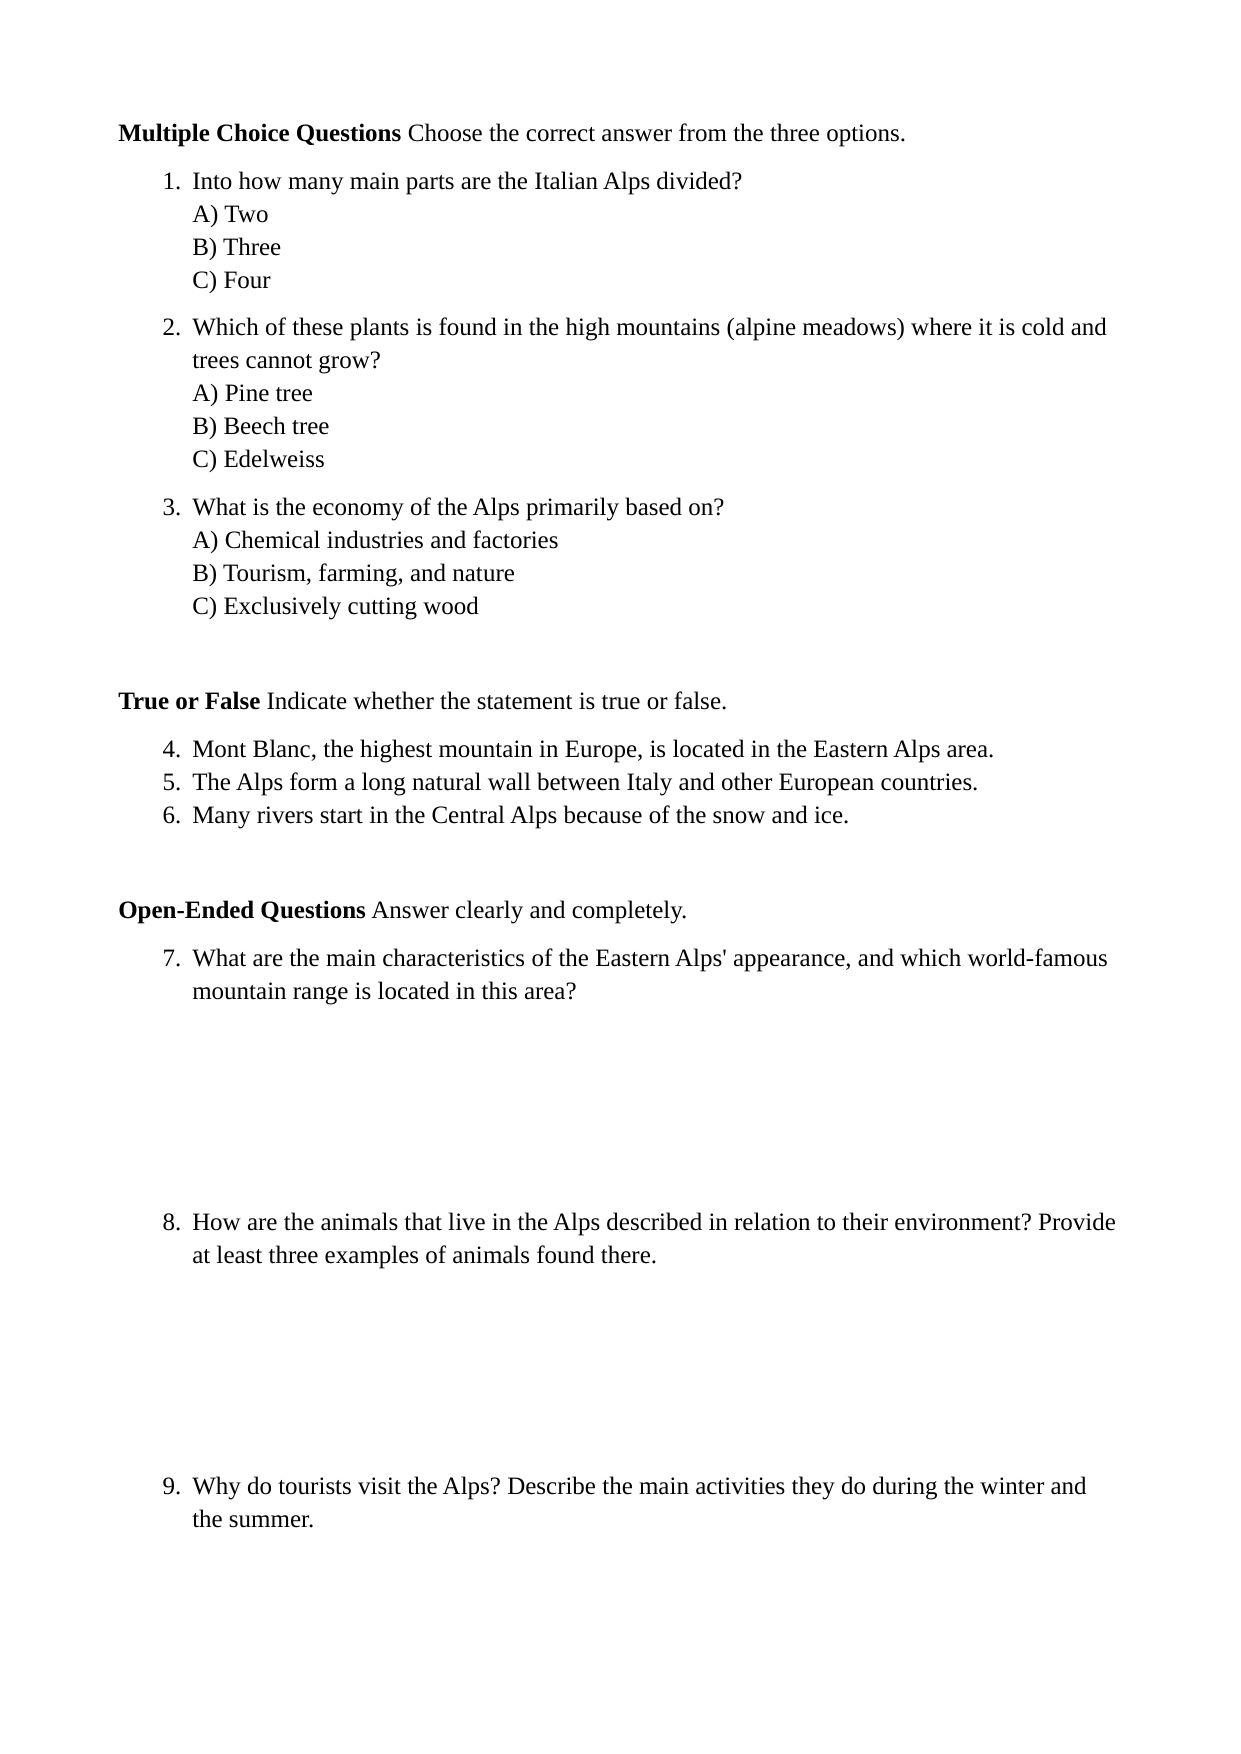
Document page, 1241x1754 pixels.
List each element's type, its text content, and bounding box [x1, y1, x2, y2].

list What are the main characteristics of the Eastern Alps' appearance, and which world-famous mountain range is located in this area? [162, 943, 1122, 1203]
list How are the animals that live in the Alps described in relation to their environment? Provide at least three examples of animals found there. [162, 1207, 1122, 1467]
list Mont Blanc, the highest mountain in Europe, is located in the Eastern Alps area. [162, 734, 1122, 763]
list Why do tourists visit the Alps? Describe the main activities they do during the winter and the summer. [162, 1471, 1122, 1632]
text Open-Ended Questions Answer clearly and completely. [118, 895, 1122, 924]
text Multiple Choice Questions Choose the correct answer from the three options. [118, 118, 1122, 147]
list Which of these plants is found in the high mountains (alpine meadows) where it is cold and trees cannot grow? A) Pine tree B) Beech tree C) Edelweiss [162, 312, 1122, 473]
list Many rivers start in the Central Alps because of the snow and ice. [162, 800, 1122, 829]
text True or False Indicate whether the statement is true or false. [118, 686, 1122, 715]
list What is the economy of the Alps primarily based on? A) Chemical industries and factories B) Tourism, farming, and nature C) Exclusively cutting wood [162, 492, 1122, 620]
list Into how many main parts are the Italian Alps divided? A) Two B) Three C) Four [162, 166, 1122, 293]
list The Alps form a long natural wall between Italy and other European countries. [162, 767, 1122, 796]
